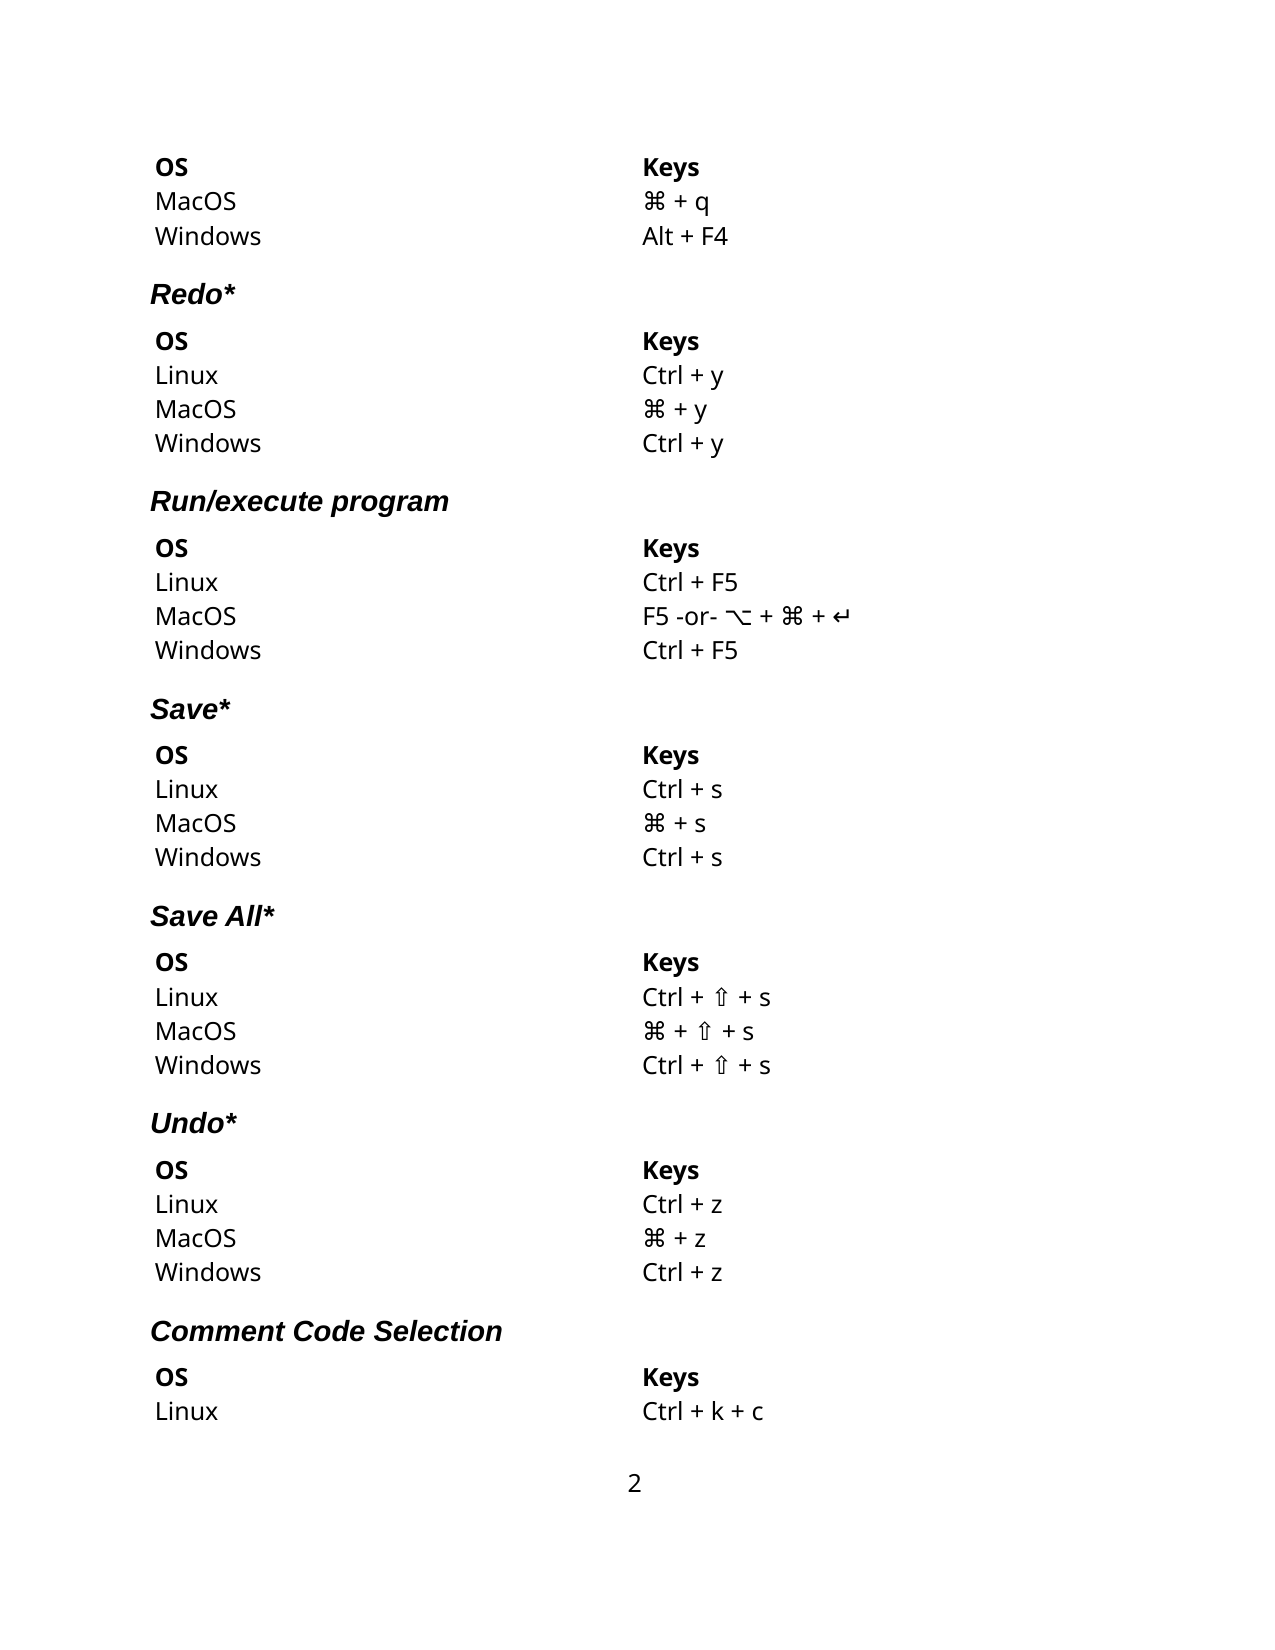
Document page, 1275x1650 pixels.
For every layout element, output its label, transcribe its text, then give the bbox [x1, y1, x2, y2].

table_header OS [150, 323, 637, 357]
table_header OS [150, 531, 637, 564]
table_cell Linux [150, 565, 637, 599]
table_cell Linux [150, 1186, 637, 1221]
subtitle Redo* [150, 277, 1125, 311]
table_cell ⌘ + y [638, 391, 1125, 425]
table_cell Linux [150, 979, 637, 1013]
table_header OS [150, 1360, 637, 1394]
table_header Keys [638, 323, 1125, 357]
table_cell MacOS [150, 391, 637, 425]
table_cell Ctrl + y [638, 425, 1125, 459]
table_header Keys [638, 1153, 1125, 1186]
table_cell Ctrl + s [638, 772, 1125, 806]
table_cell MacOS [150, 806, 637, 840]
table_header OS [150, 1153, 637, 1186]
table_header OS [150, 945, 637, 979]
subtitle Save* [150, 692, 1125, 725]
table_cell Linux [150, 772, 637, 806]
table_cell Windows [150, 840, 637, 874]
table_cell Linux [150, 357, 637, 391]
table_cell Windows [150, 1255, 637, 1289]
table_header Keys [638, 531, 1125, 564]
table_cell Windows [150, 425, 637, 459]
table_cell ⌘ + s [638, 806, 1125, 840]
table_cell Ctrl + y [638, 357, 1125, 391]
table_cell Ctrl + ⇧ + s [638, 979, 1125, 1013]
table_cell Alt + F4 [638, 218, 1125, 252]
subtitle Run/execute program [150, 484, 1125, 518]
table_cell MacOS [150, 184, 637, 218]
table_cell Ctrl + s [638, 840, 1125, 874]
table_header Keys [638, 1360, 1125, 1394]
table_cell Windows [150, 1047, 637, 1081]
table_cell Ctrl + F5 [638, 633, 1125, 667]
table_cell ⌘ + z [638, 1221, 1125, 1254]
table_cell Ctrl + z [638, 1186, 1125, 1221]
table_cell Linux [150, 1394, 637, 1428]
table_header OS [150, 150, 637, 184]
table_cell ⌘ + q [638, 184, 1125, 218]
table_cell Windows [150, 633, 637, 667]
table_header Keys [638, 945, 1125, 979]
subtitle Save All* [150, 899, 1125, 933]
table_cell F5 -or- ⌥ + ⌘ + ↵ [638, 599, 1125, 633]
table_cell Ctrl + k + c [638, 1394, 1125, 1428]
table_header Keys [638, 150, 1125, 184]
table_cell Ctrl + z [638, 1255, 1125, 1289]
table_header Keys [638, 738, 1125, 772]
subtitle Undo* [150, 1106, 1125, 1140]
table_cell ⌘ + ⇧ + s [638, 1013, 1125, 1047]
table_cell MacOS [150, 1013, 637, 1047]
table_cell Ctrl + ⇧ + s [638, 1047, 1125, 1081]
table_cell MacOS [150, 1221, 637, 1254]
table_cell Ctrl + F5 [638, 565, 1125, 599]
table_cell Windows [150, 218, 637, 252]
subtitle Comment Code Selection [150, 1314, 1125, 1347]
table_cell MacOS [150, 599, 637, 633]
table_header OS [150, 738, 637, 772]
